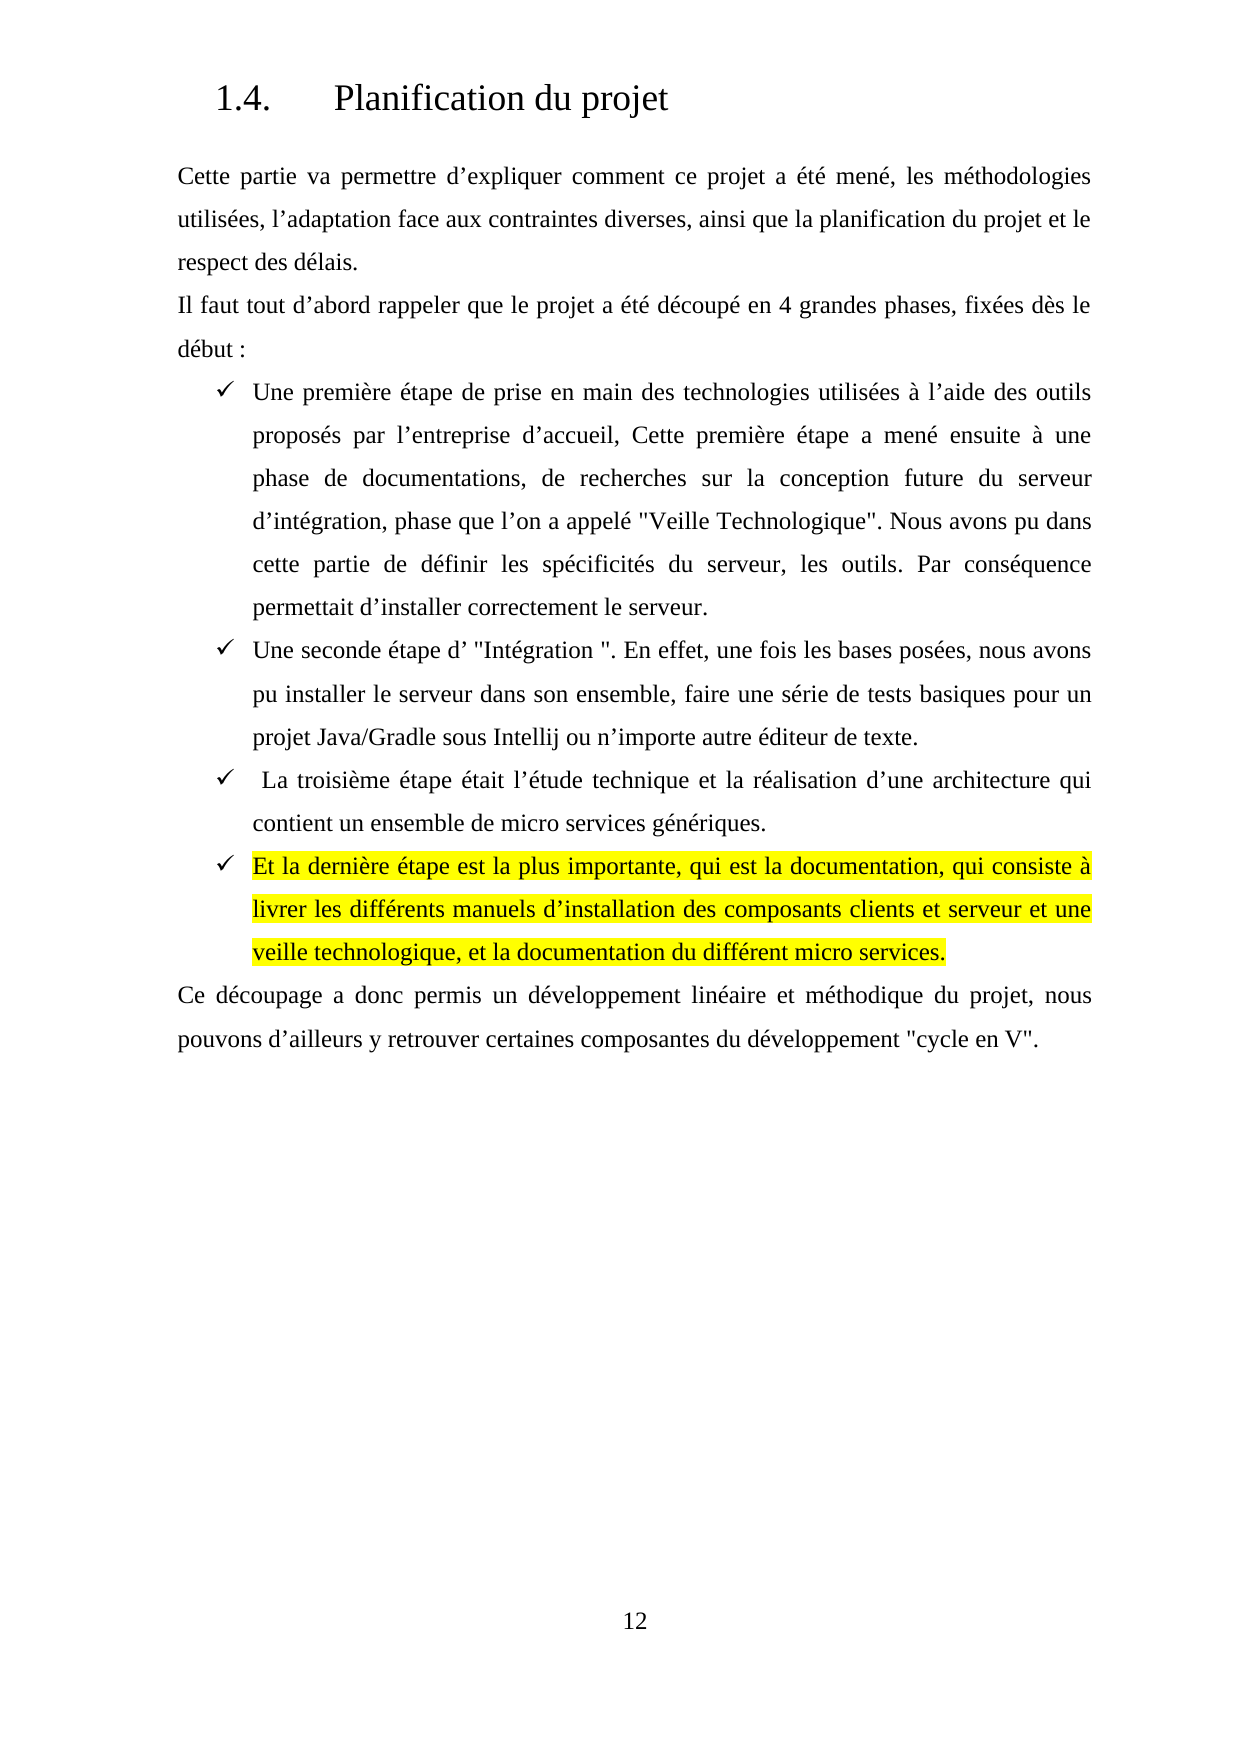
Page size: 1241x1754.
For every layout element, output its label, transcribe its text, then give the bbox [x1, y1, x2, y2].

list Et la dernière étape est la plus importante, qui est la documentation, qui consiste à livrer les différents manuels d’installation des composants clients et serveur et une veille technologique, et la documentation du différent micro services. [215, 851, 1092, 966]
text Il faut tout d’abord rappeler que le projet a été découpé en 4 grandes phases, fixées dès le début : [177, 291, 1092, 362]
list Une première étape de prise en main des technologies utilisées à l’aide des outils proposés par l’entreprise d’accueil, Cette première étape a mené ensuite à une phase de documentations, de recherches sur la conception future du serveur d’intégration, phase que l’on a appelé "Veille Technologique". Nous avons pu dans cette partie de définir les spécificités du serveur, les outils. Par conséquence permettait d’installer correctement le serveur. [215, 377, 1092, 621]
list La troisième étape était l’étude technique et la réalisation d’une architecture qui contient un ensemble de micro services génériques. [215, 765, 1092, 837]
list Planification du projet [215, 75, 1092, 118]
text Ce découpage a donc permis un développement linéaire et méthodique du projet, nous pouvons d’ailleurs y retrouver certaines composantes du développement "cycle en V". [177, 981, 1092, 1052]
text Cette partie va permettre d’expliquer comment ce projet a été mené, les méthodologies utilisées, l’adaptation face aux contraintes diverses, ainsi que la planification du projet et le respect des délais. [177, 161, 1092, 276]
list Une seconde étape d’ "Intégration ". En effet, une fois les bases posées, nous avons pu installer le serveur dans son ensemble, faire une série de tests basiques pour un projet Java/Gradle sous Intellij ou n’importe autre éditeur de texte. [215, 636, 1092, 751]
